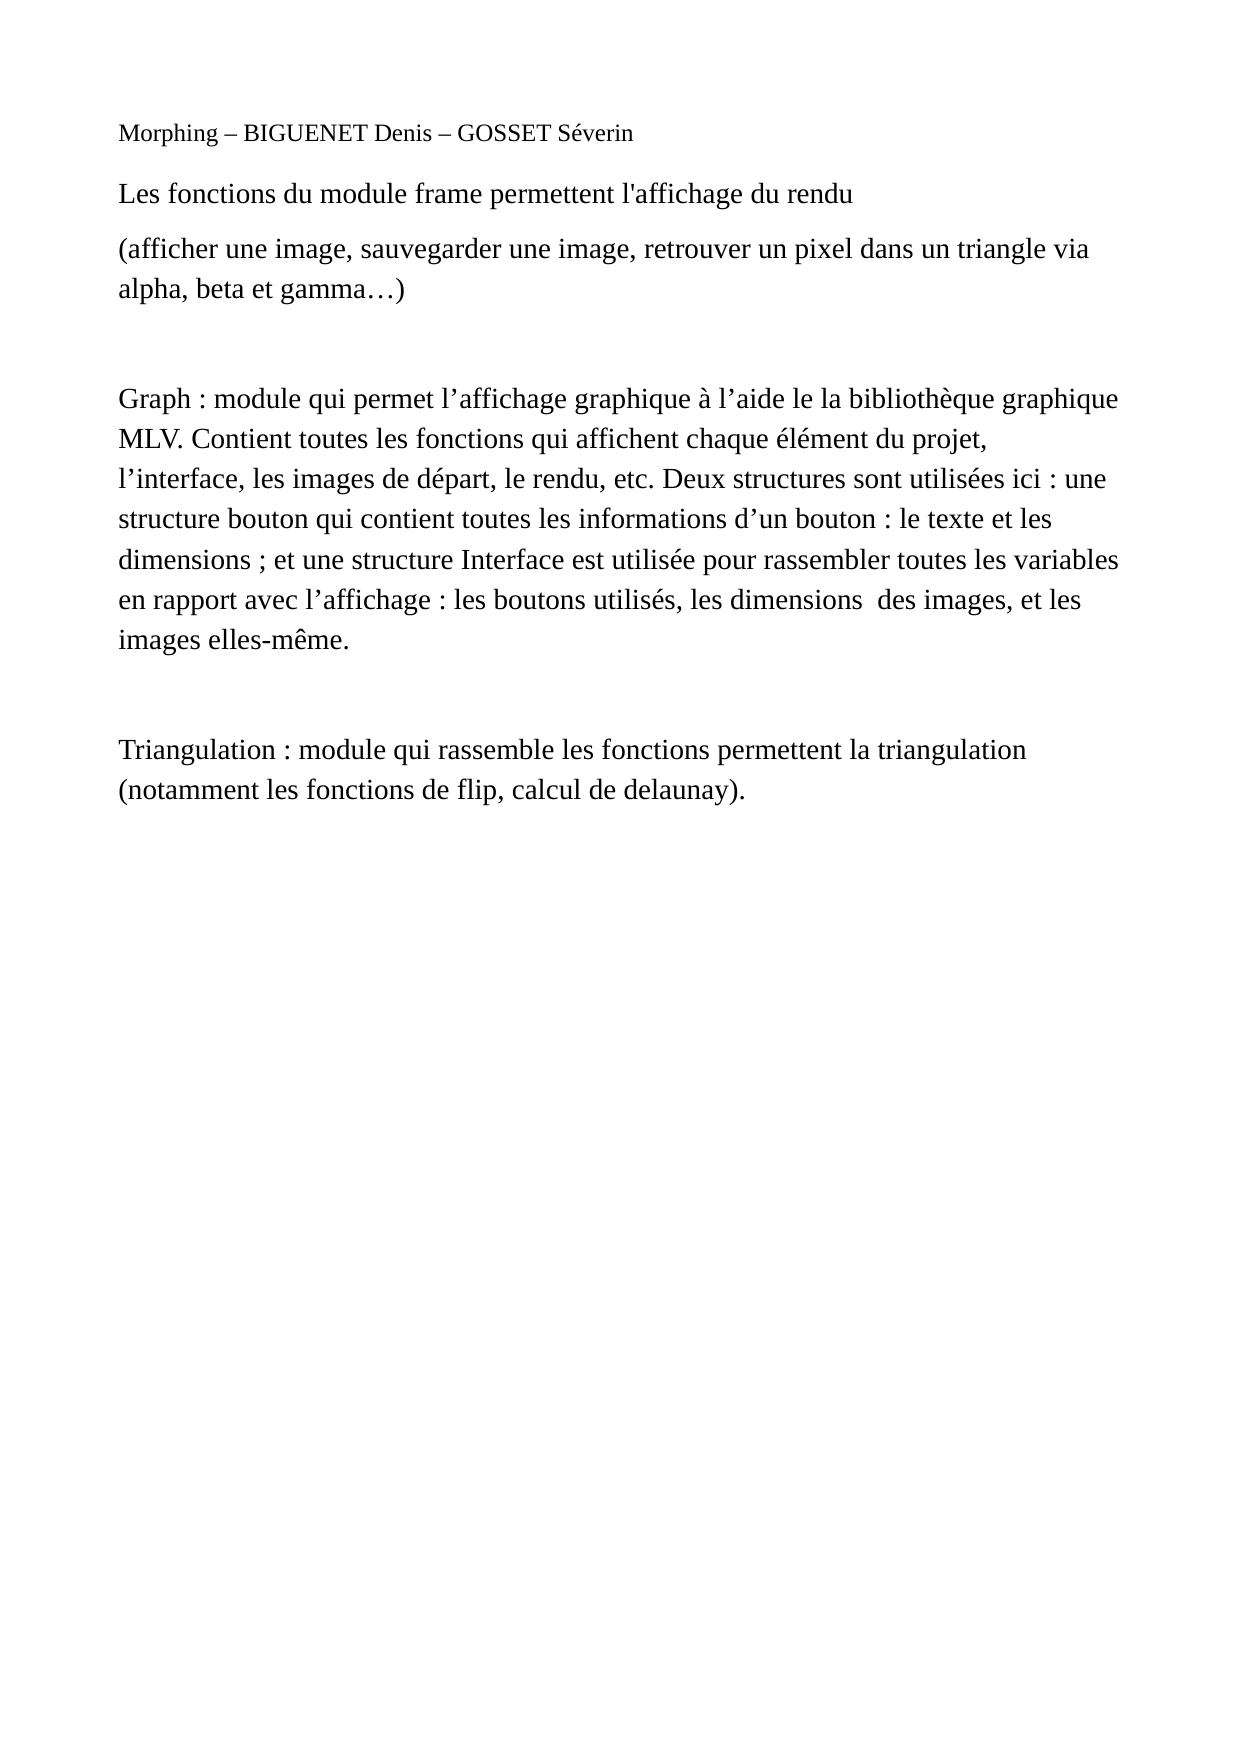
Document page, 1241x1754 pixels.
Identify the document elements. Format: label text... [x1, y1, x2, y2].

text Triangulation : module qui rassemble les fonctions permettent la triangulation (notamment les fonctions de flip, calcul de delaunay). [118, 732, 1122, 806]
text Graph : module qui permet l’affichage graphique à l’aide le la bibliothèque graphique MLV. Contient toutes les fonctions qui affichent chaque élément du projet, l’interface, les images de départ, le rendu, etc. Deux structures sont utilisées ici : une structure bouton qui contient toutes les informations d’un bouton : le texte et les dimensions ; et une structure Interface est utilisée pour rassembler toutes les variables en rapport avec l’affichage : les boutons utilisés, les dimensions des images, et les images elles-même. [118, 381, 1122, 656]
text (afficher une image, sauvegarder une image, retrouver un pixel dans un triangle via alpha, beta et gamma…) [118, 231, 1122, 305]
text Les fonctions du module frame permettent l'affichage du rendu [118, 176, 1122, 210]
